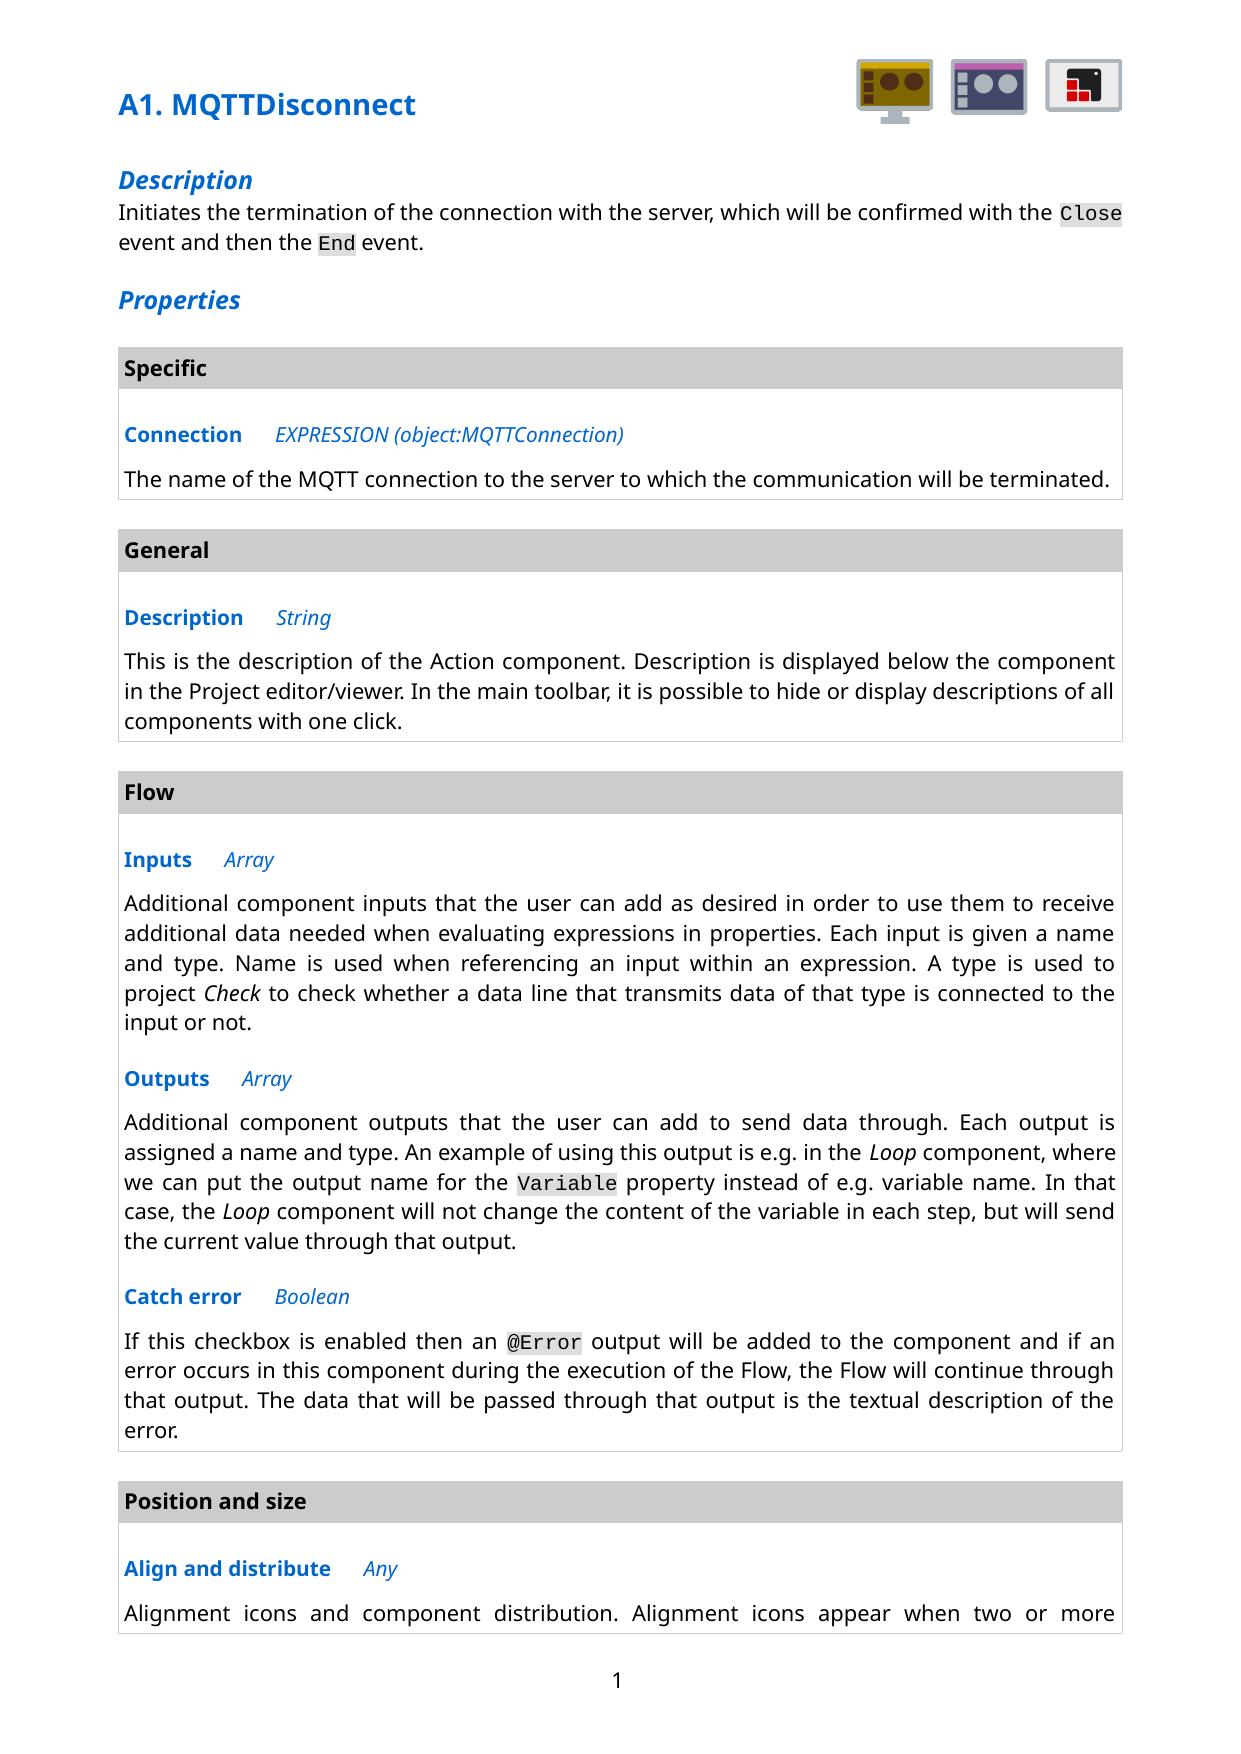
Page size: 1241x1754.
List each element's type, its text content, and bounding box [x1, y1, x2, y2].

table_cell Inputs Array Additional component inputs that the user can add as desired in order to use them to receive additional data needed when evaluating expressions in properties. Each input is given a name and type. Name is used when referencing an input within an expression. A type is used to project Check to check whether a data line that transmits data of that type is connected to the input or not. Outputs Array Additional component outputs that the user can add to send data through. Each output is assigned a name and type. An example of using this output is e.g. in the Loop component, where we can put the output name for the Variable property instead of e.g. variable name. In that case, the Loop component will not change the content of the variable in each step, but will send the current value through that output. Catch error Boolean If this checkbox is enabled then an @Error output will be added to the component and if an error occurs in this component during the execution of the Flow, the Flow will continue through that output. The data that will be passed through that output is the textual description of the error. [119, 814, 1122, 1451]
table_header Position and size [119, 1482, 1122, 1522]
subtitle Properties [118, 283, 1122, 317]
table_header General [119, 530, 1122, 571]
text Initiates the termination of the connection with the server, which will be confirmed with the Close event and then the End event. [118, 197, 1122, 256]
table_header Flow [119, 772, 1122, 813]
table_cell Connection EXPRESSION (object:MQTTConnection) The name of the MQTT connection to the server to which the communication will be terminated. [119, 389, 1122, 499]
picture [950, 59, 1028, 115]
subtitle Description [118, 163, 1122, 197]
picture [856, 59, 934, 124]
subtitle MQTTDisconnect [118, 84, 856, 124]
table_cell Align and distribute Any Alignment icons and component distribution. Alignment icons appear when two or more [119, 1523, 1122, 1633]
subtitle [934, 84, 1122, 124]
table_header Specific [119, 348, 1122, 388]
table_cell Description String This is the description of the Action component. Description is displayed below the component in the Project editor/viewer. In the main toolbar, it is possible to hide or display descriptions of all components with one click. [119, 572, 1122, 741]
picture [1045, 59, 1123, 112]
